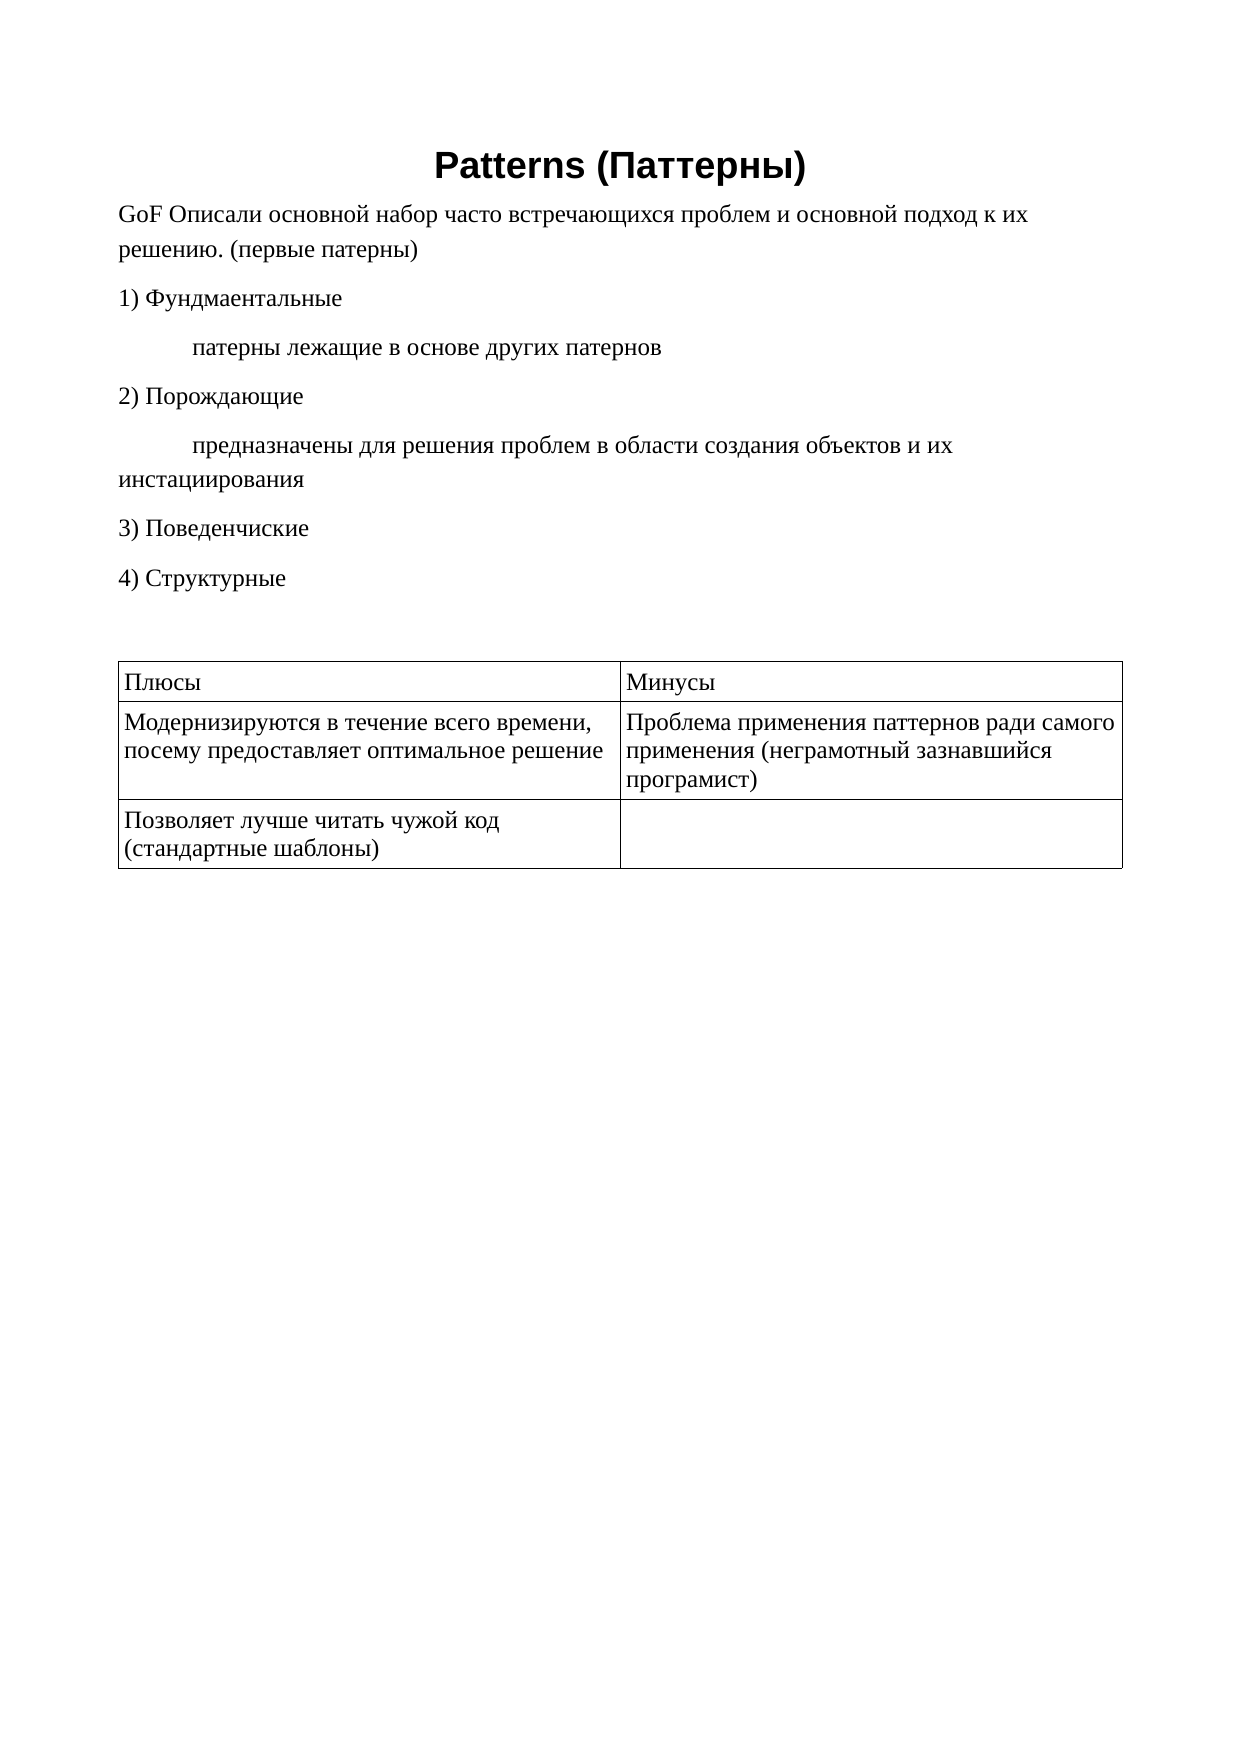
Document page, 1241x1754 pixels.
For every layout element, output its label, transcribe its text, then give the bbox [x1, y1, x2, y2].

text 4) Структурные [118, 563, 1122, 591]
subtitle Patterns (Паттерны) [118, 143, 1122, 187]
table_cell Проблема применения паттернов ради самого применения (неграмотный зазнавшийся програмист) [621, 702, 1122, 799]
table_cell [621, 800, 1122, 868]
text патерны лежащие в основе других патернов [118, 332, 1122, 361]
text предназначены для решения проблем в области создания объектов и их инстациирования [118, 430, 1122, 493]
text 1) Фундмаентальные [118, 283, 1122, 312]
text 2) Порождающие [118, 381, 1122, 410]
text GoF Описали основной набор часто встречающихся проблем и основной подход к их решению. (первые патерны) [118, 199, 1122, 262]
table_header Плюсы [119, 662, 620, 701]
table_cell Модернизируются в течение всего времени, посему предоставляет оптимальное решение [119, 702, 620, 799]
table_cell Позволяет лучше читать чужой код (стандартные шаблоны) [119, 800, 620, 868]
text 3) Поведенчиские [118, 513, 1122, 542]
table_header Минусы [621, 662, 1122, 701]
